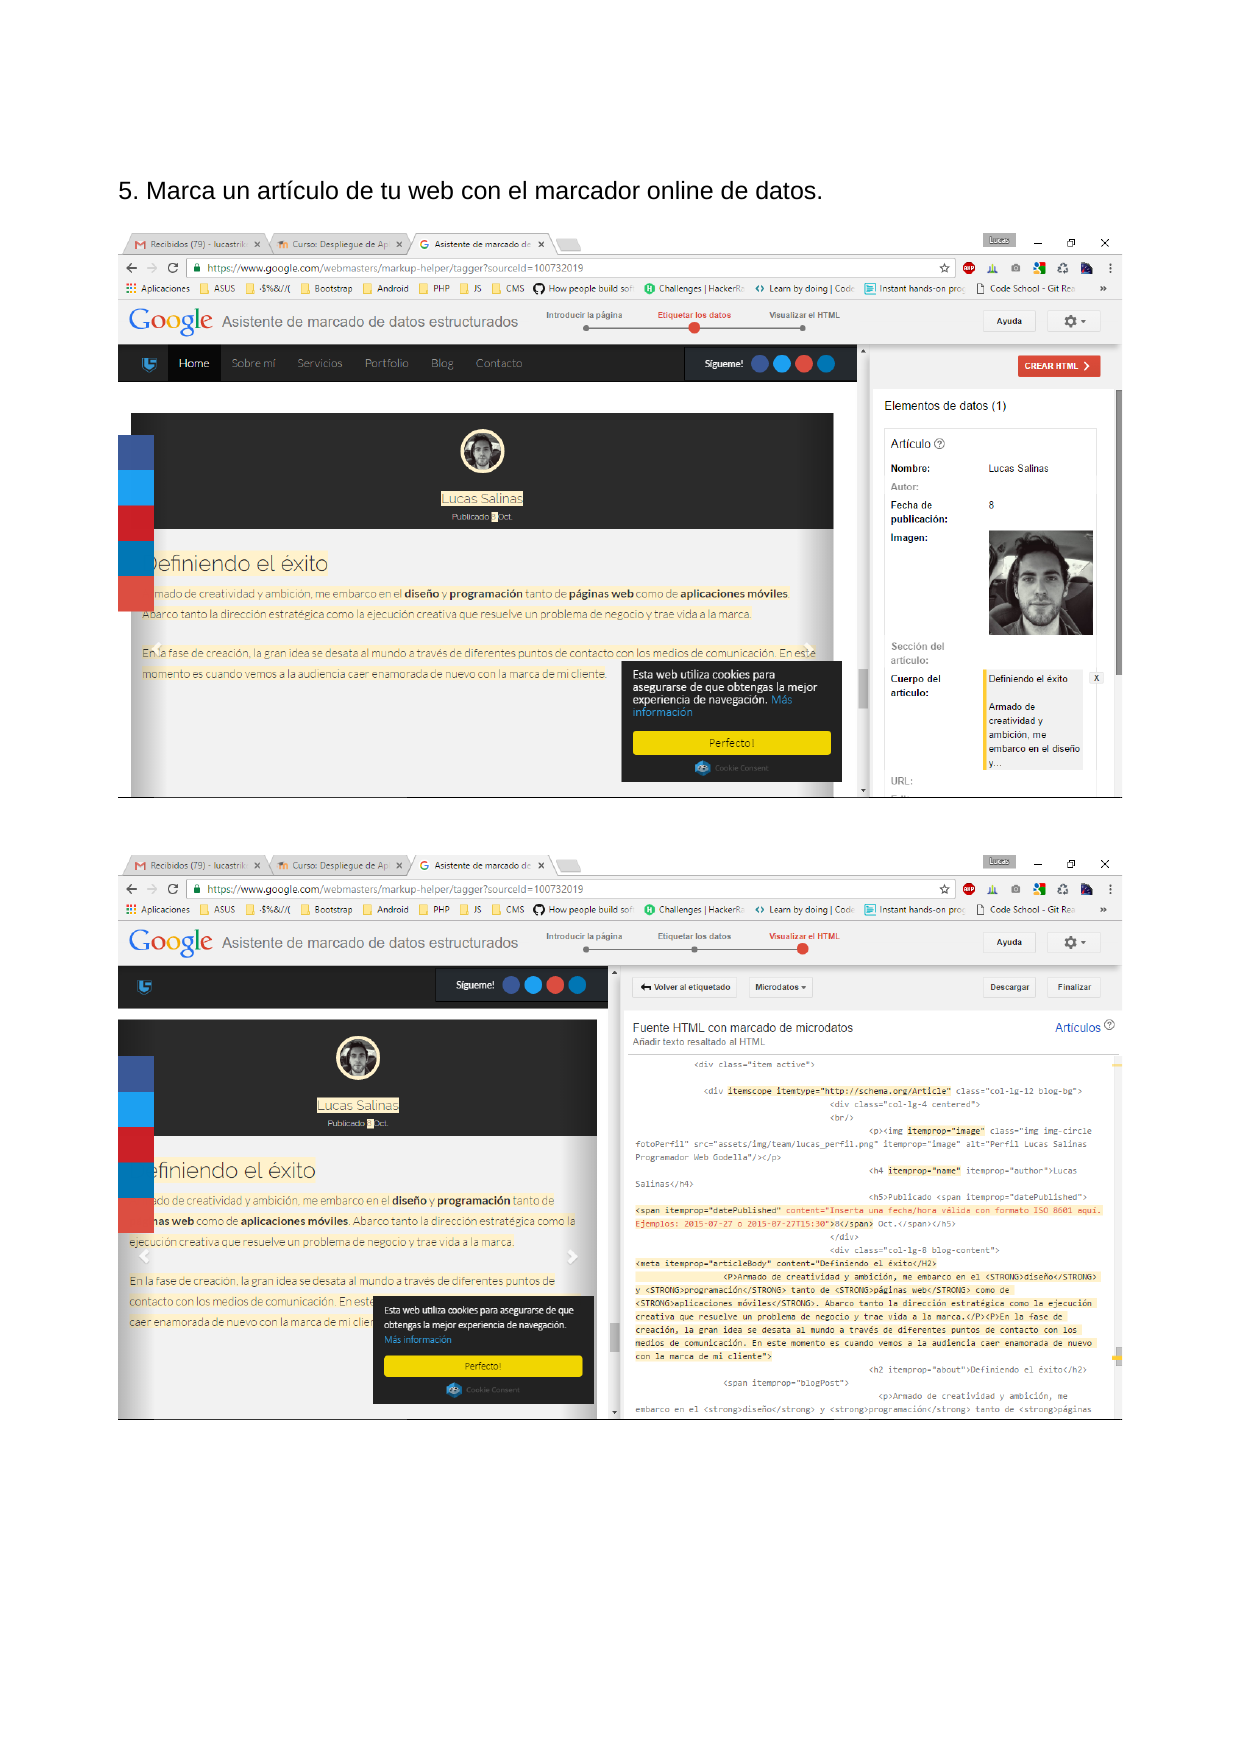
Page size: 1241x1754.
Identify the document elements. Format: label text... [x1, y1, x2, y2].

picture [118, 233, 1123, 798]
picture [118, 855, 1123, 1420]
text 5. Marca un artículo de tu web con el marcador online de datos. [118, 176, 1122, 204]
